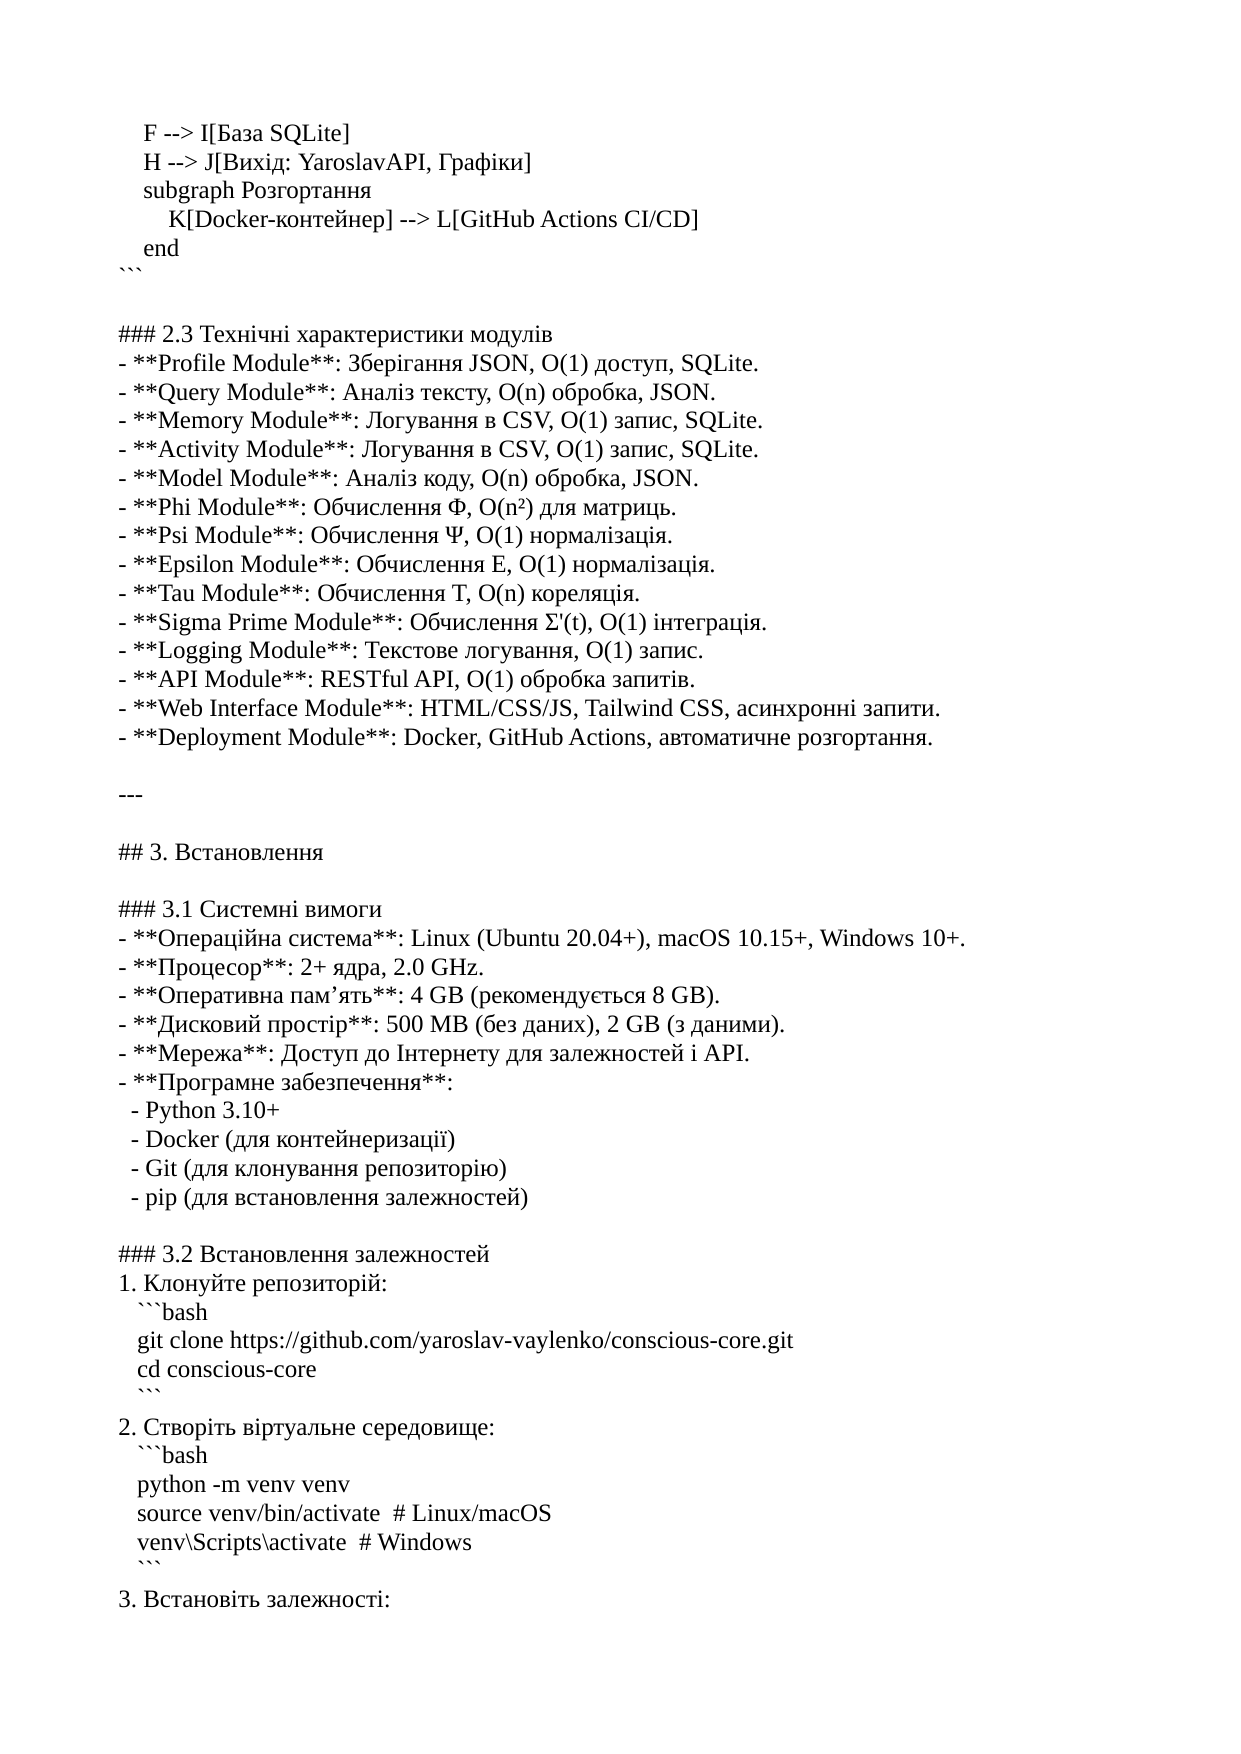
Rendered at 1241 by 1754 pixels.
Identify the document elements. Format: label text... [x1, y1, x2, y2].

text --- [118, 779, 1122, 808]
text - **Phi Module**: Обчислення Φ, O(n²) для матриць. [118, 492, 1122, 521]
text - Git (для клонування репозиторію) [118, 1153, 1122, 1182]
text - **Операційна система**: Linux (Ubuntu 20.04+), macOS 10.15+, Windows 10+. [118, 923, 1122, 952]
text end [118, 233, 1122, 262]
text - **Дисковий простір**: 500 MB (без даних), 2 GB (з даними). [118, 1009, 1122, 1038]
text - **Мережа**: Доступ до Інтернету для залежностей і API. [118, 1038, 1122, 1067]
text ### 2.3 Технічні характеристики модулів [118, 319, 1122, 348]
text subgraph Розгортання [118, 176, 1122, 204]
text K[Docker-контейнер] --> L[GitHub Actions CI/CD] [118, 204, 1122, 233]
text H --> J[Вихід: YaroslavAPI, Графіки] [118, 147, 1122, 176]
text ### 3.2 Встановлення залежностей [118, 1239, 1122, 1268]
text 3. Встановіть залежності: [118, 1584, 1122, 1613]
text - **Memory Module**: Логування в CSV, O(1) запис, SQLite. [118, 406, 1122, 434]
text source venv/bin/activate # Linux/macOS [118, 1498, 1122, 1527]
text - **Tau Module**: Обчислення Τ, O(n) кореляція. [118, 578, 1122, 607]
text - **Profile Module**: Зберігання JSON, O(1) доступ, SQLite. [118, 348, 1122, 377]
text - **Psi Module**: Обчислення Ψ, O(1) нормалізація. [118, 521, 1122, 549]
text F --> I[База SQLite] [118, 118, 1122, 147]
text ## 3. Встановлення [118, 837, 1122, 866]
text ```bash [118, 1297, 1122, 1326]
text - **API Module**: RESTful API, O(1) обробка запитів. [118, 664, 1122, 693]
text - **Процесор**: 2+ ядра, 2.0 GHz. [118, 952, 1122, 981]
text 2. Створіть віртуальне середовище: [118, 1412, 1122, 1441]
text 1. Клонуйте репозиторій: [118, 1268, 1122, 1297]
text ``` [118, 262, 1122, 291]
text - **Query Module**: Аналіз тексту, O(n) обробка, JSON. [118, 377, 1122, 406]
text ### 3.1 Системні вимоги [118, 894, 1122, 923]
text ``` [118, 1556, 1122, 1584]
text - **Model Module**: Аналіз коду, O(n) обробка, JSON. [118, 463, 1122, 492]
text - **Web Interface Module**: HTML/CSS/JS, Tailwind CSS, асинхронні запити. [118, 693, 1122, 722]
text - **Deployment Module**: Docker, GitHub Actions, автоматичне розгортання. [118, 722, 1122, 751]
text - **Logging Module**: Текстове логування, O(1) запис. [118, 636, 1122, 664]
text - pip (для встановлення залежностей) [118, 1182, 1122, 1211]
text - Python 3.10+ [118, 1096, 1122, 1124]
text python -m venv venv [118, 1469, 1122, 1498]
text - Docker (для контейнеризації) [118, 1124, 1122, 1153]
text - **Програмне забезпечення**: [118, 1067, 1122, 1096]
text - **Epsilon Module**: Обчислення Ε, O(1) нормалізація. [118, 549, 1122, 578]
text - **Activity Module**: Логування в CSV, O(1) запис, SQLite. [118, 434, 1122, 463]
text venv\Scripts\activate # Windows [118, 1527, 1122, 1556]
text - **Оперативна пам’ять**: 4 GB (рекомендується 8 GB). [118, 981, 1122, 1009]
text cd conscious-core [118, 1354, 1122, 1383]
text - **Sigma Prime Module**: Обчислення Σ'(t), O(1) інтеграція. [118, 607, 1122, 636]
text git clone https://github.com/yaroslav-vaylenko/conscious-core.git [118, 1326, 1122, 1354]
text ``` [118, 1383, 1122, 1412]
text ```bash [118, 1441, 1122, 1469]
